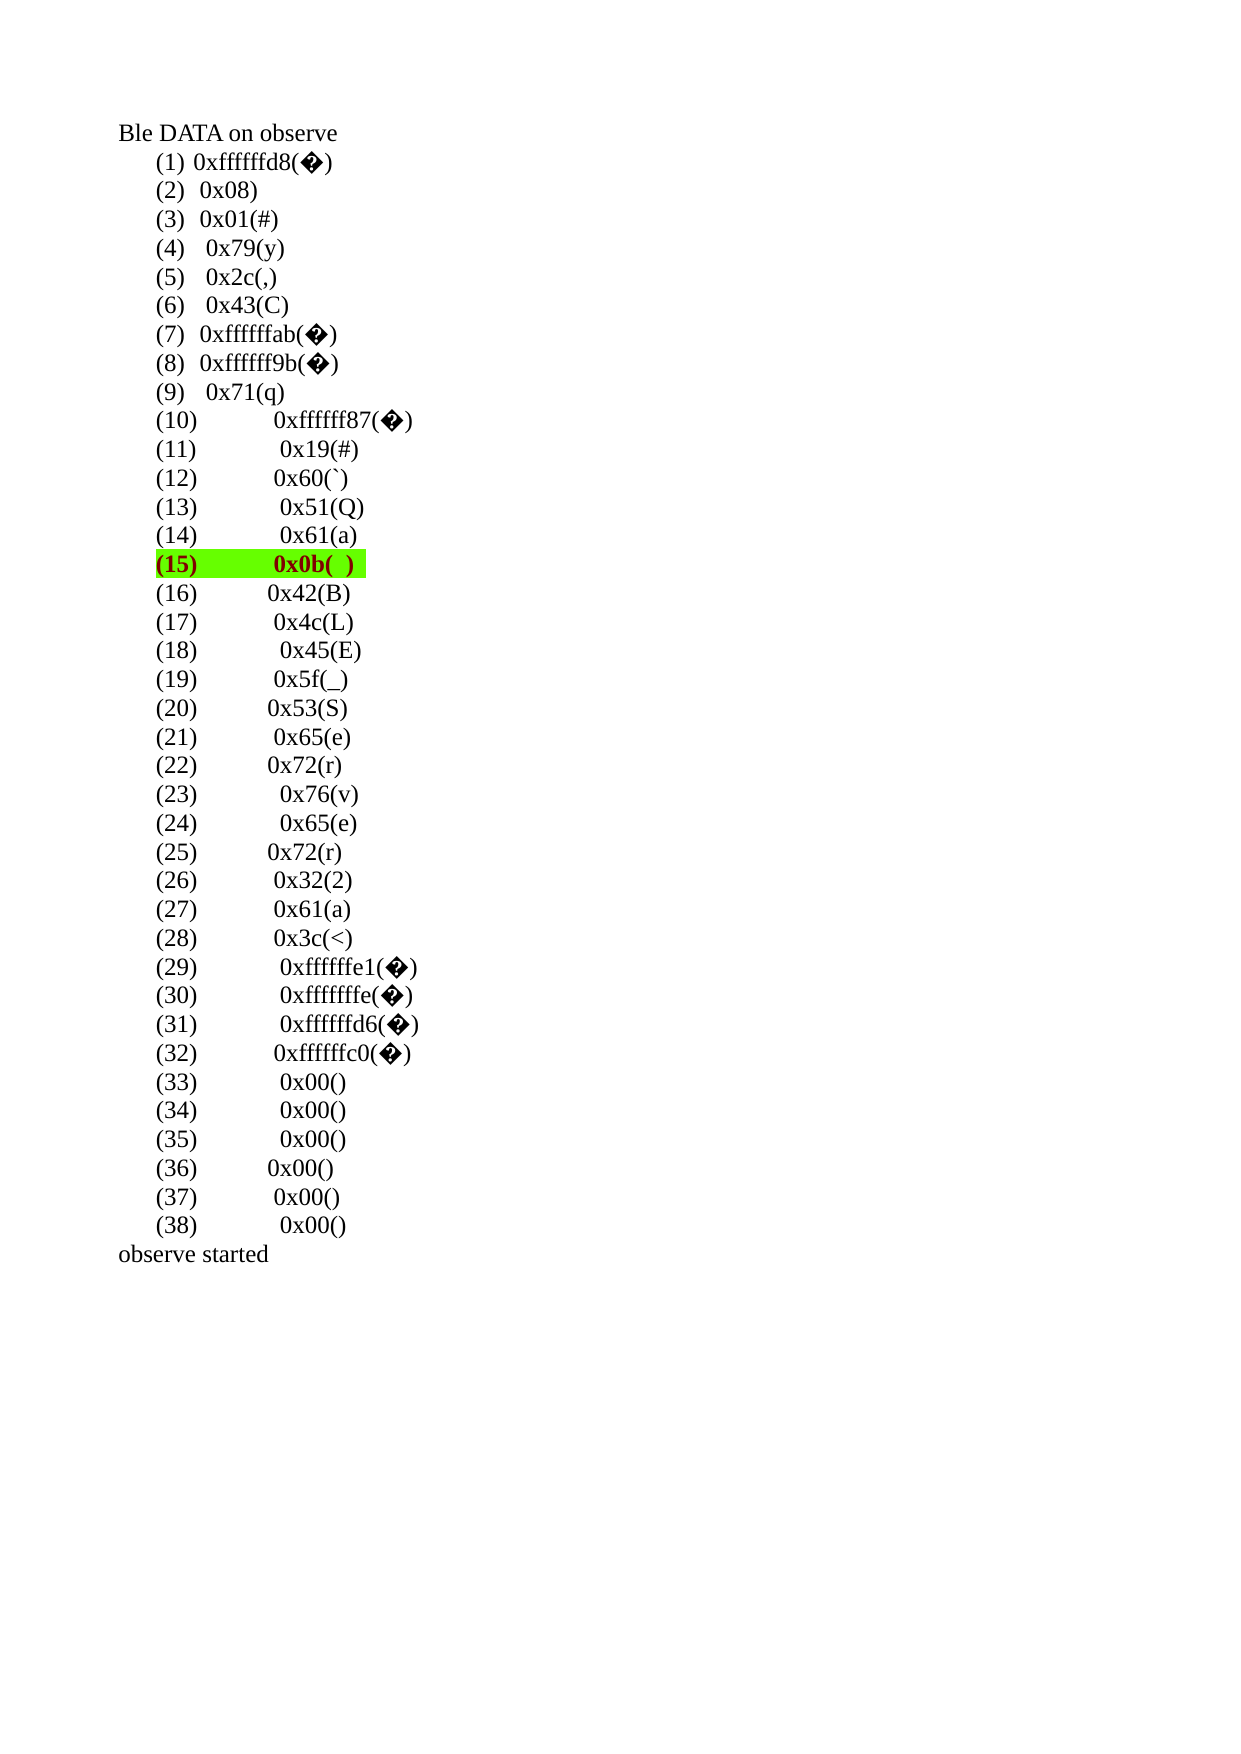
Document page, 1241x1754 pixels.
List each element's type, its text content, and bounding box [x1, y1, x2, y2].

list 0x51(Q) [156, 492, 1122, 521]
list 0xffffffab(�) [156, 319, 1122, 348]
list 0x65(e) [156, 808, 1122, 837]
list 0xffffffd8(�) [156, 147, 1122, 176]
list 0x61(a) [156, 894, 1122, 923]
list 0x79(y) [156, 233, 1122, 262]
list 0x08) [156, 176, 1122, 204]
list 0x65(e) [156, 722, 1122, 751]
list 0x32(2) [156, 866, 1122, 894]
list 0x42(B) [156, 578, 1122, 607]
list 0x00() [156, 1067, 1122, 1096]
list 0x45(E) [156, 636, 1122, 664]
list 0xffffff9b(�) [156, 348, 1122, 377]
list 0xfffffffe(�) [156, 981, 1122, 1009]
list 0x5f(_) [156, 664, 1122, 693]
list 0x3c(<) [156, 923, 1122, 952]
list 0x2c(,) [156, 262, 1122, 291]
list 0x72(r) [156, 837, 1122, 866]
list 0x72(r) [156, 751, 1122, 779]
list 0xffffffd6(�) [156, 1009, 1122, 1038]
list 0x00() [156, 1153, 1122, 1182]
list 0xffffffe1(�) [156, 952, 1122, 981]
list 0x01(#) [156, 204, 1122, 233]
list 0x71(q) [156, 377, 1122, 406]
list 0x0b( ) [156, 549, 1122, 578]
text Ble DATA on observe [118, 118, 1122, 147]
list 0x43(C) [156, 291, 1122, 319]
list 0x53(S) [156, 693, 1122, 722]
list 0x76(v) [156, 779, 1122, 808]
list 0x00() [156, 1124, 1122, 1153]
list 0x00() [156, 1182, 1122, 1211]
list 0xffffff87(�) [156, 406, 1122, 434]
list 0x4c(L) [156, 607, 1122, 636]
list 0x19(#) [156, 434, 1122, 463]
list 0x00() [156, 1211, 1122, 1239]
list 0x60(`) [156, 463, 1122, 492]
list 0xffffffc0(�) [156, 1038, 1122, 1067]
list 0x61(a) [156, 521, 1122, 549]
text observe started [118, 1239, 1122, 1268]
list 0x00() [156, 1096, 1122, 1124]
